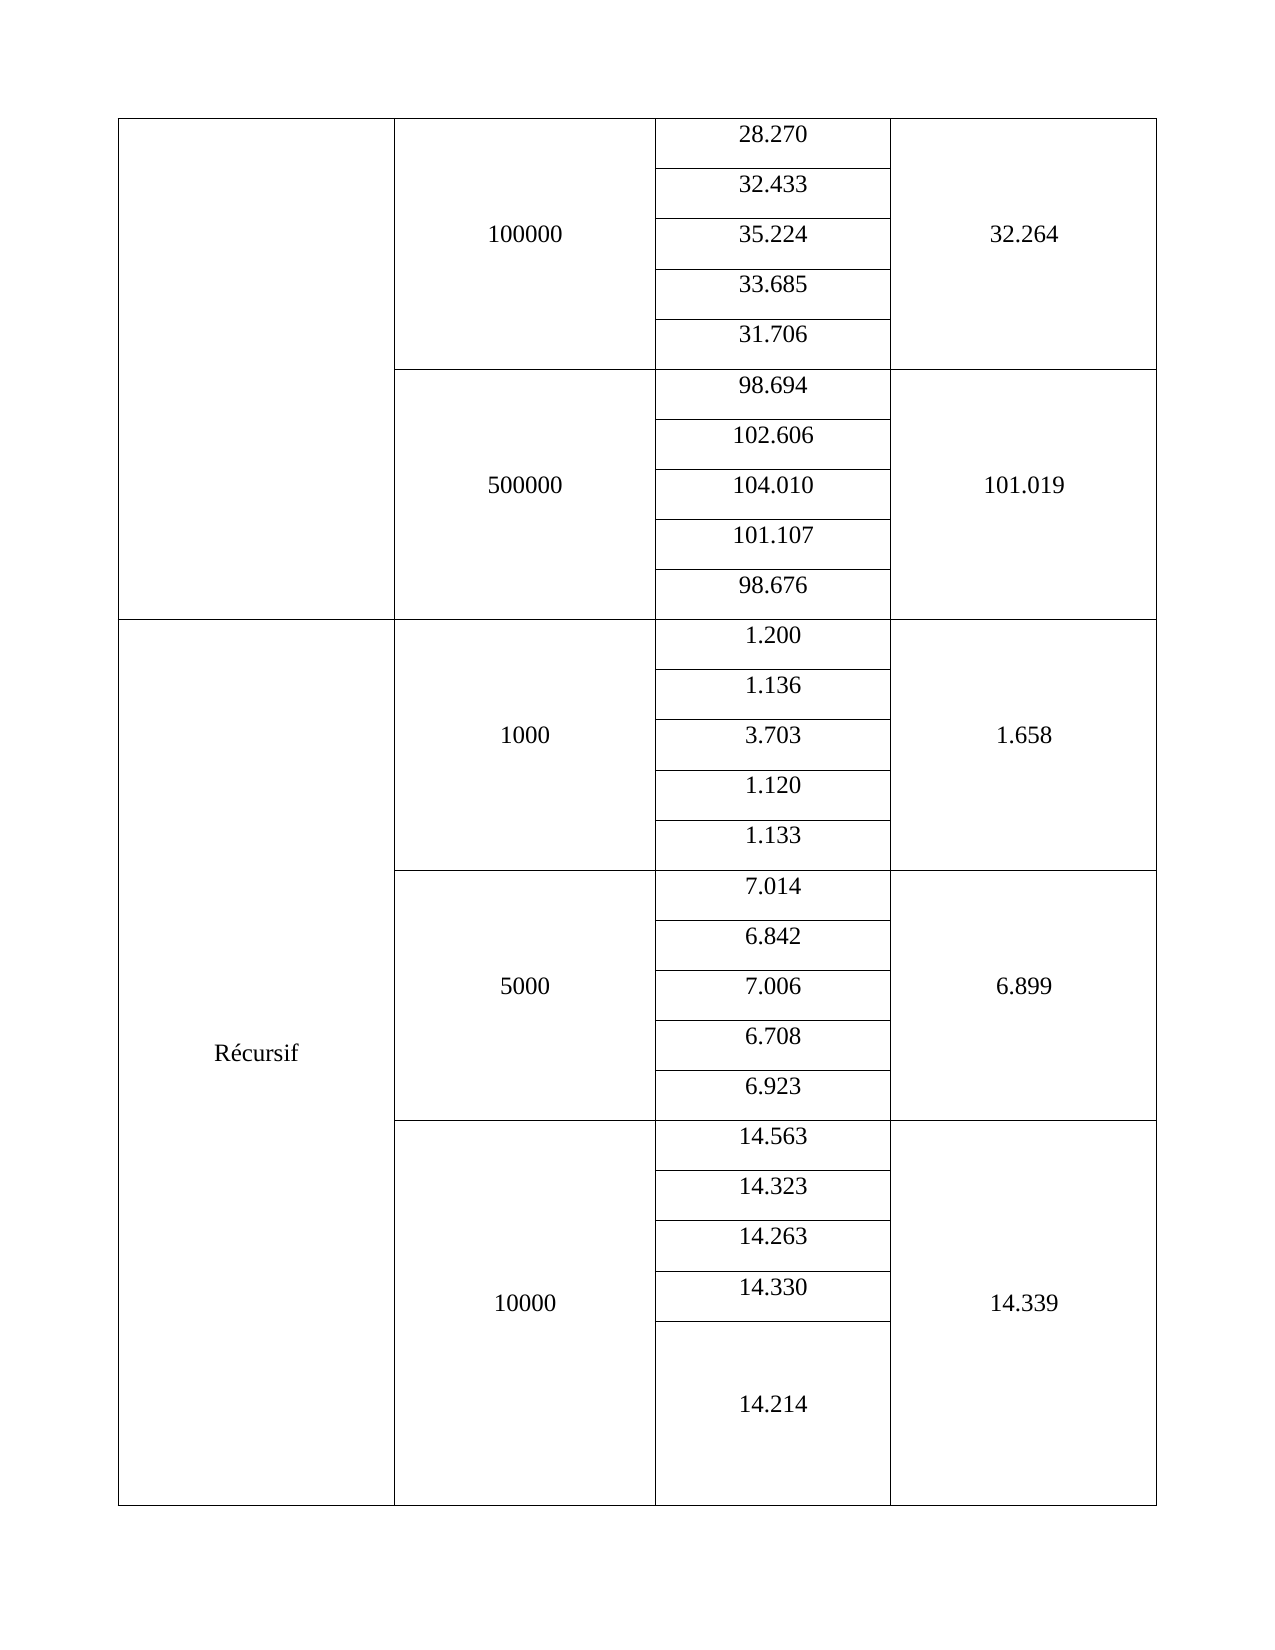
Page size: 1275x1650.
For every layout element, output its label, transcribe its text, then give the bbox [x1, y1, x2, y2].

table_cell 1.136 [656, 670, 890, 719]
table_cell 1.658 [891, 620, 1156, 870]
table_cell 3.703 [656, 720, 890, 769]
table_cell 6.923 [656, 1071, 890, 1120]
table_cell 35.224 [656, 219, 890, 268]
table_cell 28.270 [656, 119, 890, 168]
table_cell 10000 [395, 1121, 655, 1505]
table_cell 102.606 [656, 420, 890, 469]
table_cell 14.323 [656, 1171, 890, 1220]
table_cell 6.899 [891, 871, 1156, 1120]
table_cell 1.120 [656, 771, 890, 819]
table_cell 6.708 [656, 1021, 890, 1070]
table_cell 7.014 [656, 871, 890, 920]
table_cell 6.842 [656, 921, 890, 970]
table_cell 5000 [395, 871, 655, 1120]
table_cell 14.263 [656, 1221, 890, 1271]
table_cell 101.019 [891, 370, 1156, 619]
table_cell 32.433 [656, 169, 890, 218]
table_cell 101.107 [656, 520, 890, 569]
table_cell 1000 [395, 620, 655, 870]
table_cell 100000 [395, 119, 655, 369]
table_cell 33.685 [656, 270, 890, 318]
table_cell 32.264 [891, 119, 1156, 369]
table_cell Récursif [119, 620, 394, 1505]
table_cell 14.339 [891, 1121, 1156, 1505]
table_cell 500000 [395, 370, 655, 619]
table_cell [119, 119, 394, 619]
table_cell 98.694 [656, 370, 890, 419]
table_cell 7.006 [656, 971, 890, 1020]
table_cell 14.563 [656, 1121, 890, 1170]
table_cell 31.706 [656, 320, 890, 369]
table_cell 104.010 [656, 470, 890, 519]
table_cell 14.330 [656, 1272, 890, 1321]
table_cell 98.676 [656, 570, 890, 619]
table_cell 1.200 [656, 620, 890, 669]
table_cell 1.133 [656, 821, 890, 870]
table_cell 14.214 [656, 1322, 890, 1505]
